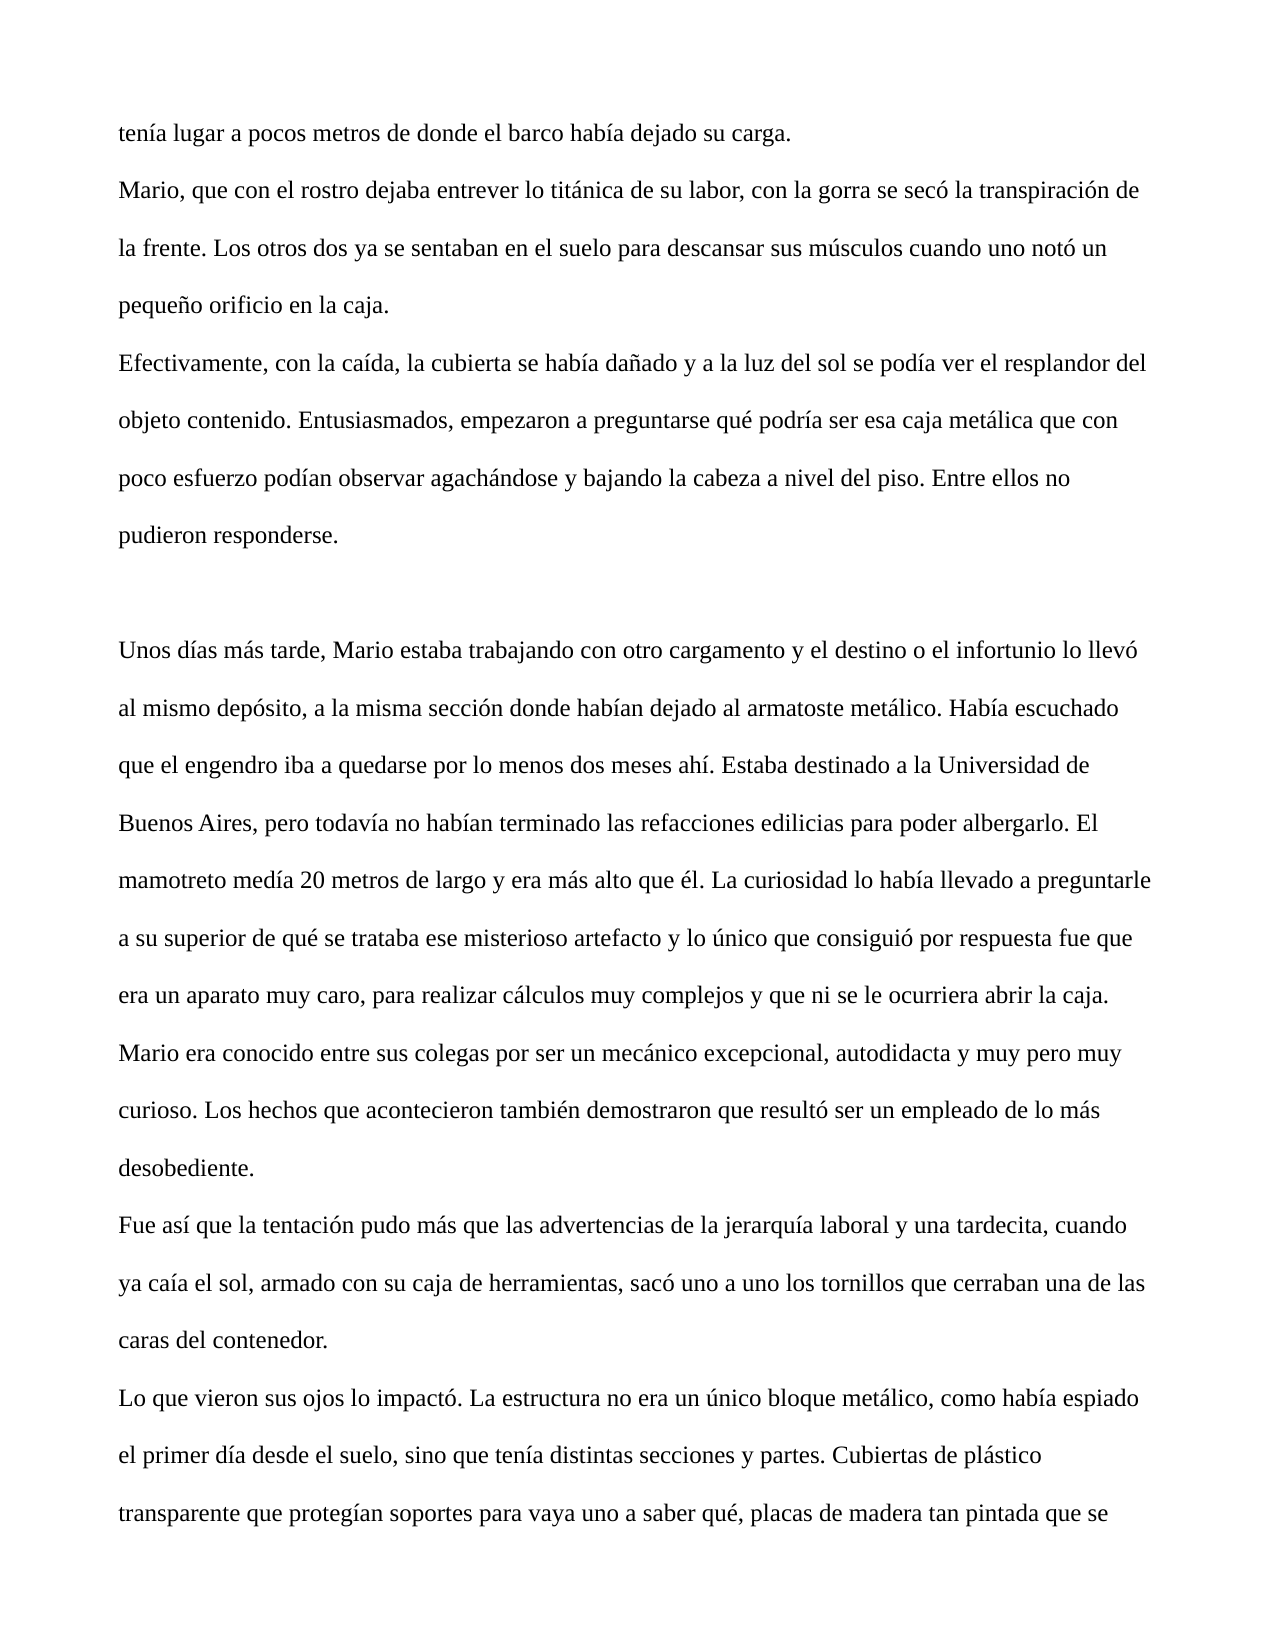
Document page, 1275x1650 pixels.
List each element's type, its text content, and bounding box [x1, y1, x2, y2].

text tenía lugar a pocos metros de donde el barco había dejado su carga. [118, 118, 1157, 147]
text Mario, que con el rostro dejaba entrever lo titánica de su labor, con la gorra se secó la transpiración de la frente. Los otros dos ya se sentaban en el suelo para descansar sus músculos cuando uno notó un pequeño orificio en la caja. [118, 176, 1157, 319]
text Efectivamente, con la caída, la cubierta se había dañado y a la luz del sol se podía ver el resplandor del objeto contenido. Entusiasmados, empezaron a preguntarse qué podría ser esa caja metálica que con poco esfuerzo podían observar agachándose y bajando la cabeza a nivel del piso. Entre ellos no pudieron responderse. [118, 348, 1157, 549]
text Unos días más tarde, Mario estaba trabajando con otro cargamento y el destino o el infortunio lo llevó al mismo depósito, a la misma sección donde habían dejado al armatoste metálico. Había escuchado que el engendro iba a quedarse por lo menos dos meses ahí. Estaba destinado a la Universidad de Buenos Aires, pero todavía no habían terminado las refacciones edilicias para poder albergarlo. El mamotreto medía 20 metros de largo y era más alto que él. La curiosidad lo había llevado a preguntarle a su superior de qué se trataba ese misterioso artefacto y lo único que consiguió por respuesta fue que era un aparato muy caro, para realizar cálculos muy complejos y que ni se le ocurriera abrir la caja. Mario era conocido entre sus colegas por ser un mecánico excepcional, autodidacta y muy pero muy curioso. Los hechos que acontecieron también demostraron que resultó ser un empleado de lo más desobediente. [118, 636, 1157, 1182]
text Lo que vieron sus ojos lo impactó. La estructura no era un único bloque metálico, como había espiado el primer día desde el suelo, sino que tenía distintas secciones y partes. Cubiertas de plástico transparente que protegían soportes para vaya uno a saber qué, placas de madera tan pintada que se [118, 1383, 1157, 1527]
text Fue así que la tentación pudo más que las advertencias de la jerarquía laboral y una tardecita, cuando ya caía el sol, armado con su caja de herramientas, sacó uno a uno los tornillos que cerraban una de las caras del contenedor. [118, 1211, 1157, 1354]
